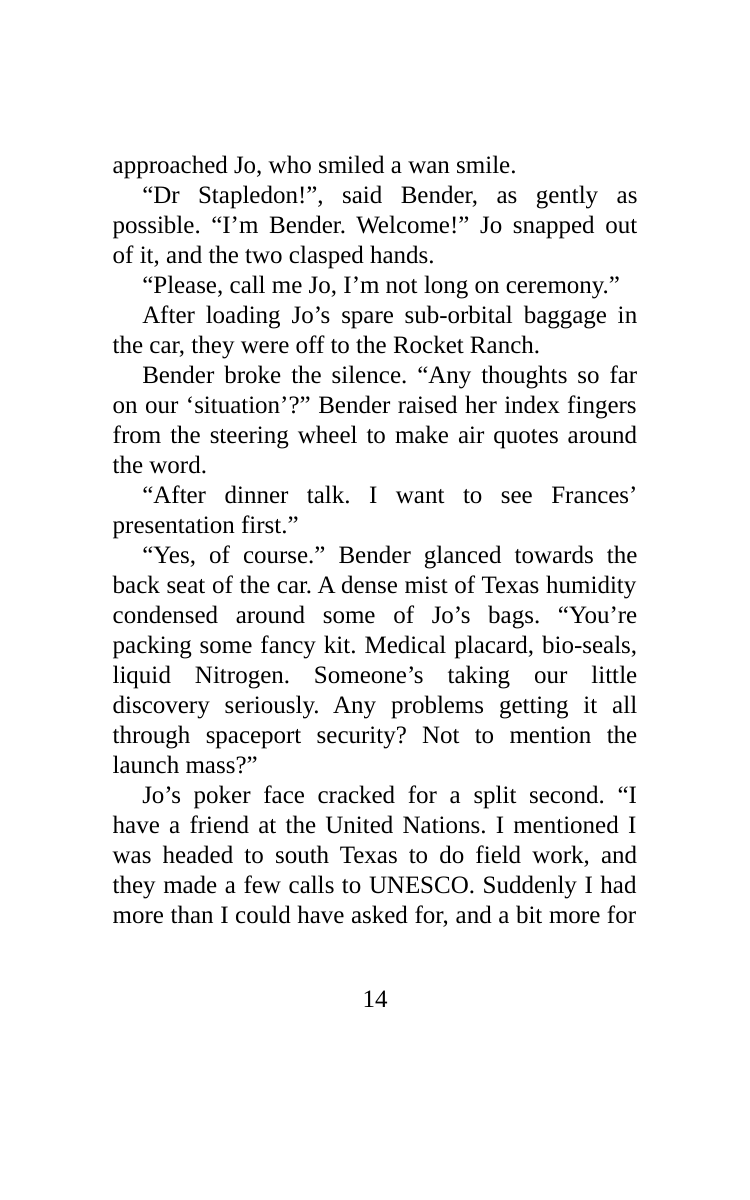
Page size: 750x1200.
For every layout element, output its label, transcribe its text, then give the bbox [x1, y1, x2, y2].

text “Please, call me Jo, I’m not long on ceremony.” [112, 270, 637, 300]
text Bender broke the silence. “Any thoughts so far on our ‘situation’?” Bender raised her index fingers from the steering wheel to make air quotes around the word. [112, 360, 637, 480]
text “Dr Stapledon!”, said Bender, as gently as possible. “I’m Bender. Welcome!” Jo snapped out of it, and the two clasped hands. [112, 180, 637, 270]
text “Yes, of course.” Bender glanced towards the back seat of the car. A dense mist of Texas humidity condensed around some of Jo’s bags. “You’re packing some fancy kit. Medical placard, bio-seals, liquid Nitrogen. Someone’s taking our little discovery seriously. Any problems getting it all through spaceport security? Not to mention the launch mass?” [112, 540, 637, 780]
text Jo’s poker face cracked for a split second. “I have a friend at the United Nations. I mentioned I was headed to south Texas to do field work, and they made a few calls to UNESCO. Suddenly I had more than I could have asked for, and a bit more for [112, 780, 637, 930]
text approached Jo, who smiled a wan smile. [112, 150, 637, 180]
text After loading Jo’s spare sub-orbital baggage in the car, they were off to the Rocket Ranch. [112, 300, 637, 360]
text “After dinner talk. I want to see Frances’ presentation first.” [112, 480, 637, 540]
